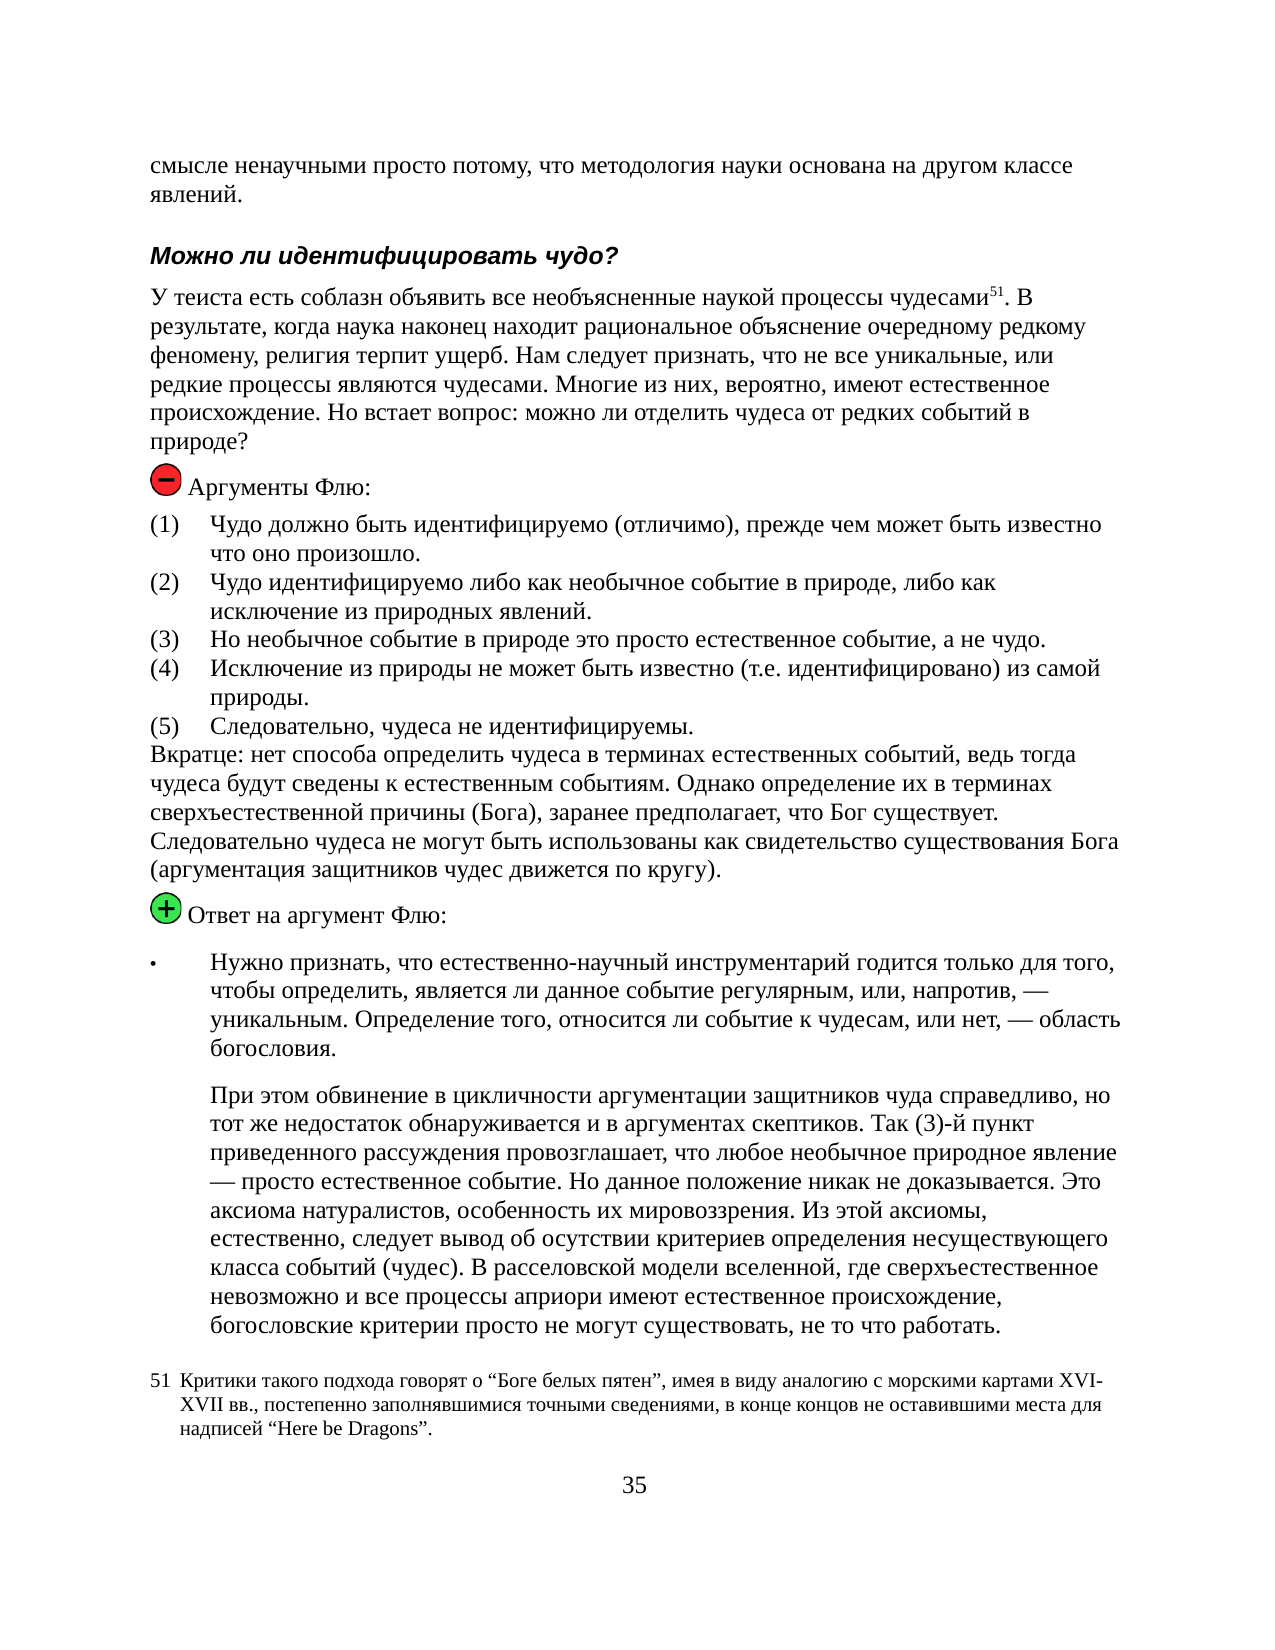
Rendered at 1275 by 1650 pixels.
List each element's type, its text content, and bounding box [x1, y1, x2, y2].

picture [150, 463, 182, 496]
text У теиста есть соблазн объявить все необъясненные наукой процессы чудесами. В результате, когда наука наконец находит рациональное объяснение очередному редкому феномену, религия терпит ущерб. Нам следует признать, что не все уникальные, или редкие процессы являются чудесами. Многие из них, вероятно, имеют естественное происхождение. Но встает вопрос: можно ли отделить чудеса от редких событий в природе? [150, 282, 1125, 455]
list Чудо должно быть идентифицируемо (отличимо), прежде чем может быть известно что оно произошло. [150, 509, 1125, 567]
picture [150, 892, 182, 924]
text Ответ на аргумент Флю: [150, 892, 1125, 929]
text Критики такого подхода говорят о “Боге белых пятен”, имея в виду аналогию с морскими картами XVI-XVII вв., постепенно заполнявшимися точными сведениями, в конце концов не оставившими места для надписей “Here be Dragons”. [150, 1368, 1125, 1440]
list Следовательно, чудеса не идентифицируемы. [150, 711, 1125, 739]
list Но необычное событие в природе это просто естественное событие, а не чудо. [150, 624, 1125, 653]
list При этом обвинение в цикличности аргументации защитников чуда справедливо, но тот же недостаток обнаруживается и в аргументах скептиков. Так (3)-й пункт приведенного рассуждения провозглашает, что любое необычное природное явление — просто естественное событие. Но данное положение никак не доказывается. Это аксиома натуралистов, особенность их мировоззрения. Из этой аксиомы, естественно, следует вывод об осутствии критериев определения несуществующего класса событий (чудес). В расселовской модели вселенной, где сверхъестественное невозможно и все процессы априори имеют естественное происхождение, богословские критерии просто не могут существовать, не то что работать. [150, 1080, 1125, 1338]
list Чудо идентифицируемо либо как необычное событие в природе, либо как исключение из природных явлений. [150, 567, 1125, 624]
list Исключение из природы не может быть известно (т.е. идентифицировано) из самой природы. [150, 653, 1125, 711]
text смысле ненаучными просто потому, что методология науки основана на другом классе явлений. [150, 150, 1125, 207]
text Вкратце: нет способа определить чудеса в терминах естественных событий, ведь тогда чудеса будут сведены к естественным событиям. Однако определение их в терминах сверхъестественной причины (Бога), заранее предполагает, что Бог существует. Следовательно чудеса не могут быть использованы как свидетельство существования Бога (аргументация защитников чудес движется по кругу). [150, 739, 1125, 883]
list Нужно признать, что естественно-научный инструментарий годится только для того, чтобы определить, является ли данное событие регулярным, или, напротив, — уникальным. Определение того, относится ли событие к чудесам, или нет, — область богословия. [150, 947, 1125, 1062]
subtitle Можно ли идентифицировать чудо? [150, 241, 1125, 270]
text Аргументы Флю: [150, 464, 1125, 501]
